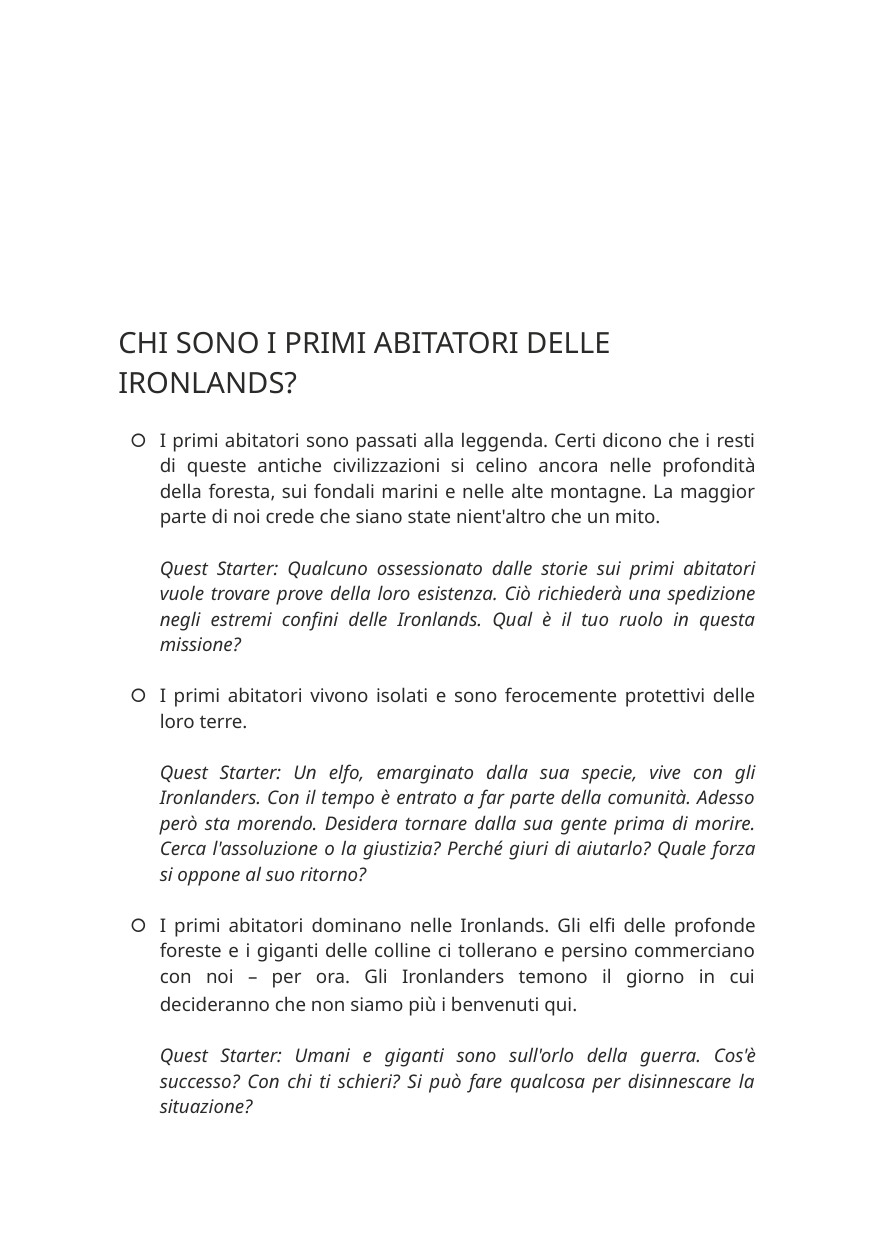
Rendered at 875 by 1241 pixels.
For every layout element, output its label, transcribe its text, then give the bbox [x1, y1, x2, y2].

list CHI SONO I PRIMI ABITATORI DELLE IRONLANDS? [77, 322, 756, 402]
text Quest Starter: Qualcuno ossessionato dalle storie sui primi abitatori vuole trovare prove della loro esistenza. Ciò richiederà una spedizione negli estremi confini delle Ironlands. Qual è il tuo ruolo in questa missione? [159, 555, 756, 657]
list Quest Starter: Umani e giganti sono sull'orlo della guerra. Cos'è successo? Con chi ti schieri? Si può fare qualcosa per disinnescare la situazione? [124, 1043, 756, 1119]
text Quest Starter: Un elfo, emarginato dalla sua specie, vive con gli Ironlanders. Con il tempo è entrato a far parte della comunità. Adesso però sta morendo. Desidera tornare dalla sua gente prima di morire. Cerca l'assoluzione o la giustizia? Perché giuri di aiutarlo? Quale forza si oppone al suo ritorno? [159, 759, 756, 887]
list I primi abitatori dominano nelle Ironlands. Gli elfi delle profonde foreste e i giganti delle colline ci tollerano e persino commerciano con noi – per ora. Gli Ironlanders temono il giorno in cui decideranno che non siamo più i benvenuti qui. [130, 912, 756, 1017]
list I primi abitatori sono passati alla leggenda. Certi dicono che i resti di queste antiche civilizzazioni si celino ancora nelle profondità della foresta, sui fondali marini e nelle alte montagne. La maggior parte di noi crede che siano state nient'altro che un mito. [130, 427, 756, 529]
list I primi abitatori vivono isolati e sono ferocemente protettivi delle loro terre. [130, 682, 756, 733]
